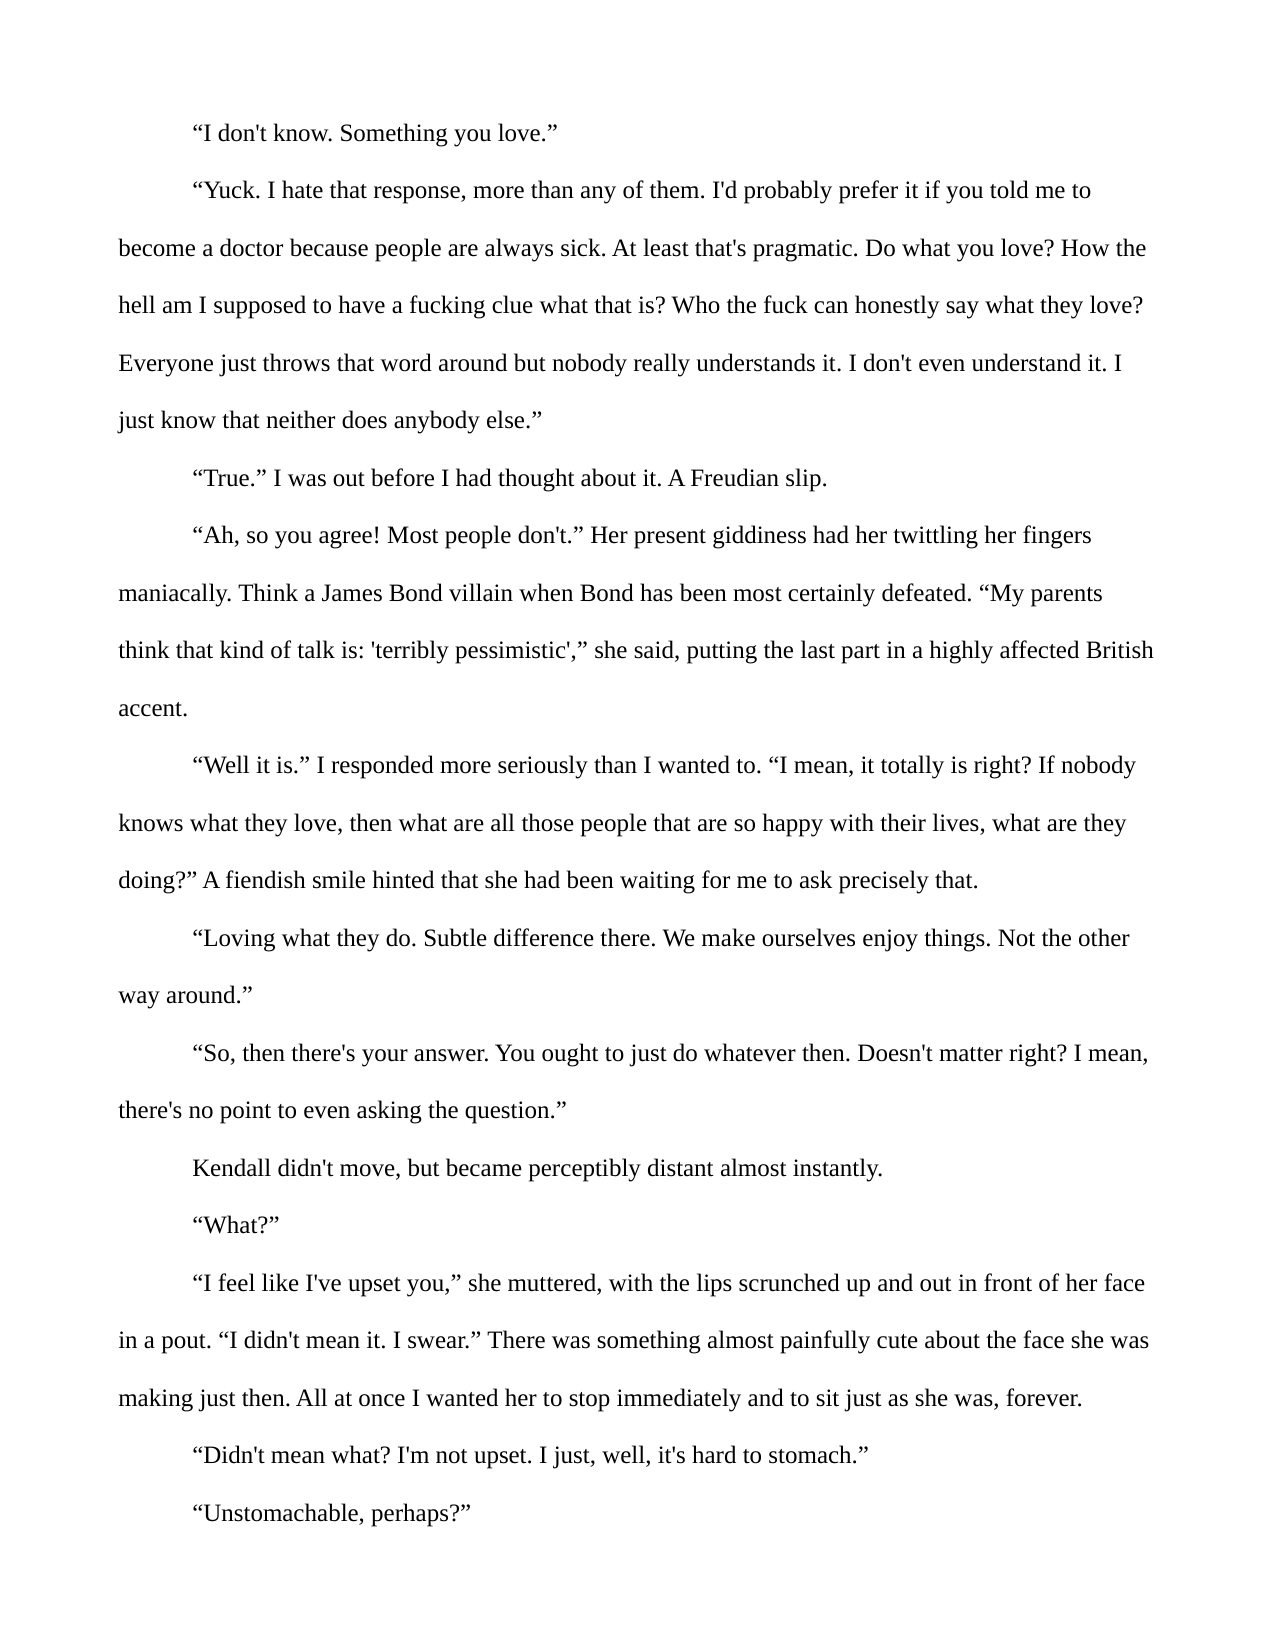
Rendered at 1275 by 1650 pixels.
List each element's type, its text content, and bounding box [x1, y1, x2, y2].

text “Didn't mean what? I'm not upset. I just, well, it's hard to stomach.” [118, 1441, 1157, 1469]
text “What?” [118, 1211, 1157, 1239]
text “Well it is.” I responded more seriously than I wanted to. “I mean, it totally is right? If nobody knows what they love, then what are all those people that are so happy with their lives, what are they doing?” A fiendish smile hinted that she had been waiting for me to ask precisely that. [118, 751, 1157, 894]
text “So, then there's your answer. You ought to just do whatever then. Doesn't matter right? I mean, there's no point to even asking the question.” [118, 1038, 1157, 1124]
text “Yuck. I hate that response, more than any of them. I'd probably prefer it if you told me to become a doctor because people are always sick. At least that's pragmatic. Do what you love? How the hell am I supposed to have a fucking clue what that is? Who the fuck can honestly say what they love? Everyone just throws that word around but nobody really understands it. I don't even understand it. I just know that neither does anybody else.” [118, 176, 1157, 434]
text “Ah, so you agree! Most people don't.” Her present giddiness had her twittling her fingers maniacally. Think a James Bond villain when Bond has been most certainly defeated. “My parents think that kind of talk is: 'terribly pessimistic',” she said, putting the last part in a highly affected British accent. [118, 521, 1157, 722]
text “Loving what they do. Subtle difference there. We make ourselves enjoy things. Not the other way around.” [118, 923, 1157, 1009]
text Kendall didn't move, but became perceptibly distant almost instantly. [118, 1153, 1157, 1182]
text “I feel like I've upset you,” she muttered, with the lips scrunched up and out in front of her face in a pout. “I didn't mean it. I swear.” There was something almost painfully cute about the face she was making just then. All at once I wanted her to stop immediately and to sit just as she was, forever. [118, 1268, 1157, 1412]
text “Unstomachable, perhaps?” [118, 1498, 1157, 1527]
text “True.” I was out before I had thought about it. A Freudian slip. [118, 463, 1157, 492]
text “I don't know. Something you love.” [118, 118, 1157, 147]
